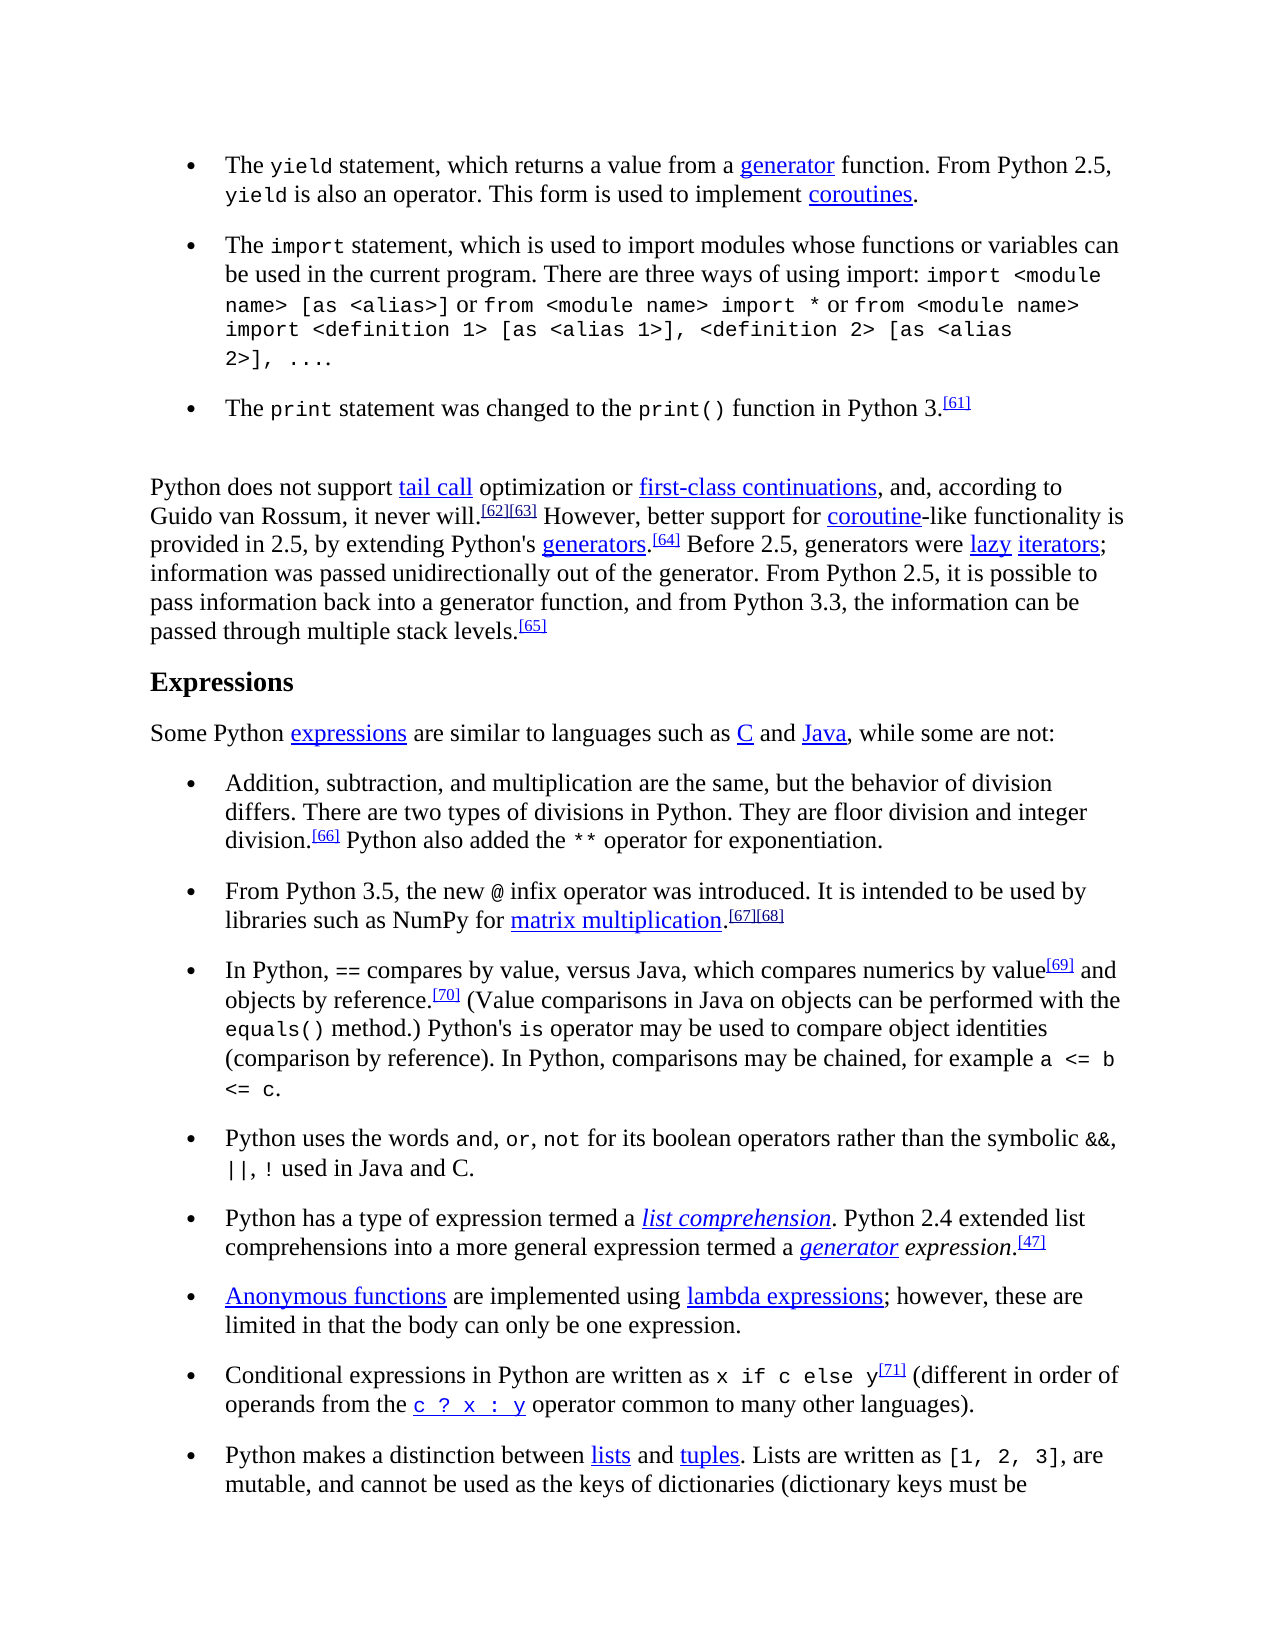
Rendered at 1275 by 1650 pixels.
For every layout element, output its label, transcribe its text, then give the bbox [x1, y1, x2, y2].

list From Python 3.5, the new @ infix operator was introduced. It is intended to be used by libraries such as NumPy for matrix multiplication.[67][68] [187, 876, 1125, 934]
list The yield statement, which returns a value from a generator function. From Python 2.5, yield is also an operator. This form is used to implement coroutines. [187, 150, 1125, 209]
list In Python, == compares by value, versus Java, which compares numerics by value[69] and objects by reference.[70] (Value comparisons in Java on objects can be performed with the equals() method.) Python's is operator may be used to compare object identities (comparison by reference). In Python, comparisons may be chained, for example a <= b <= c. [187, 955, 1125, 1102]
list Python uses the words and, or, not for its boolean operators rather than the symbolic &&, ||, ! used in Java and C. [187, 1123, 1125, 1182]
list Python makes a distinction between lists and tuples. Lists are written as [1, 2, 3], are mutable, and cannot be used as the keys of dictionaries (dictionary keys must be [187, 1440, 1125, 1498]
list Addition, subtraction, and multiplication are the same, but the behavior of division differs. There are two types of divisions in Python. They are floor division and integer division.[66] Python also added the ** operator for exponentiation. [187, 768, 1125, 855]
text Python does not support tail call optimization or first-class continuations, and, according to Guido van Rossum, it never will.[62][63] However, better support for coroutine-like functionality is provided in 2.5, by extending Python's generators.[64] Before 2.5, generators were lazy iterators; information was passed unidirectionally out of the generator. From Python 2.5, it is possible to pass information back into a generator function, and from Python 3.3, the information can be passed through multiple stack levels.[65] [150, 443, 1125, 644]
text Expressions [150, 665, 1125, 698]
list The import statement, which is used to import modules whose functions or variables can be used in the current program. There are three ways of using import: import <module name> [as <alias>] or from <module name> import * or from <module name> import <definition 1> [as <alias 1>], <definition 2> [as <alias 2>], .... [187, 230, 1125, 372]
list The print statement was changed to the print() function in Python 3.[61] [187, 393, 1125, 422]
list Anonymous functions are implemented using lambda expressions; however, these are limited in that the body can only be one expression. [187, 1281, 1125, 1339]
list Conditional expressions in Python are written as x if c else y[71] (different in order of operands from the c ? x : y operator common to many other languages). [187, 1360, 1125, 1419]
text Some Python expressions are similar to languages such as C and Java, while some are not: [150, 718, 1125, 747]
list Python has a type of expression termed a list comprehension. Python 2.4 extended list comprehensions into a more general expression termed a generator expression.[47] [187, 1203, 1125, 1261]
